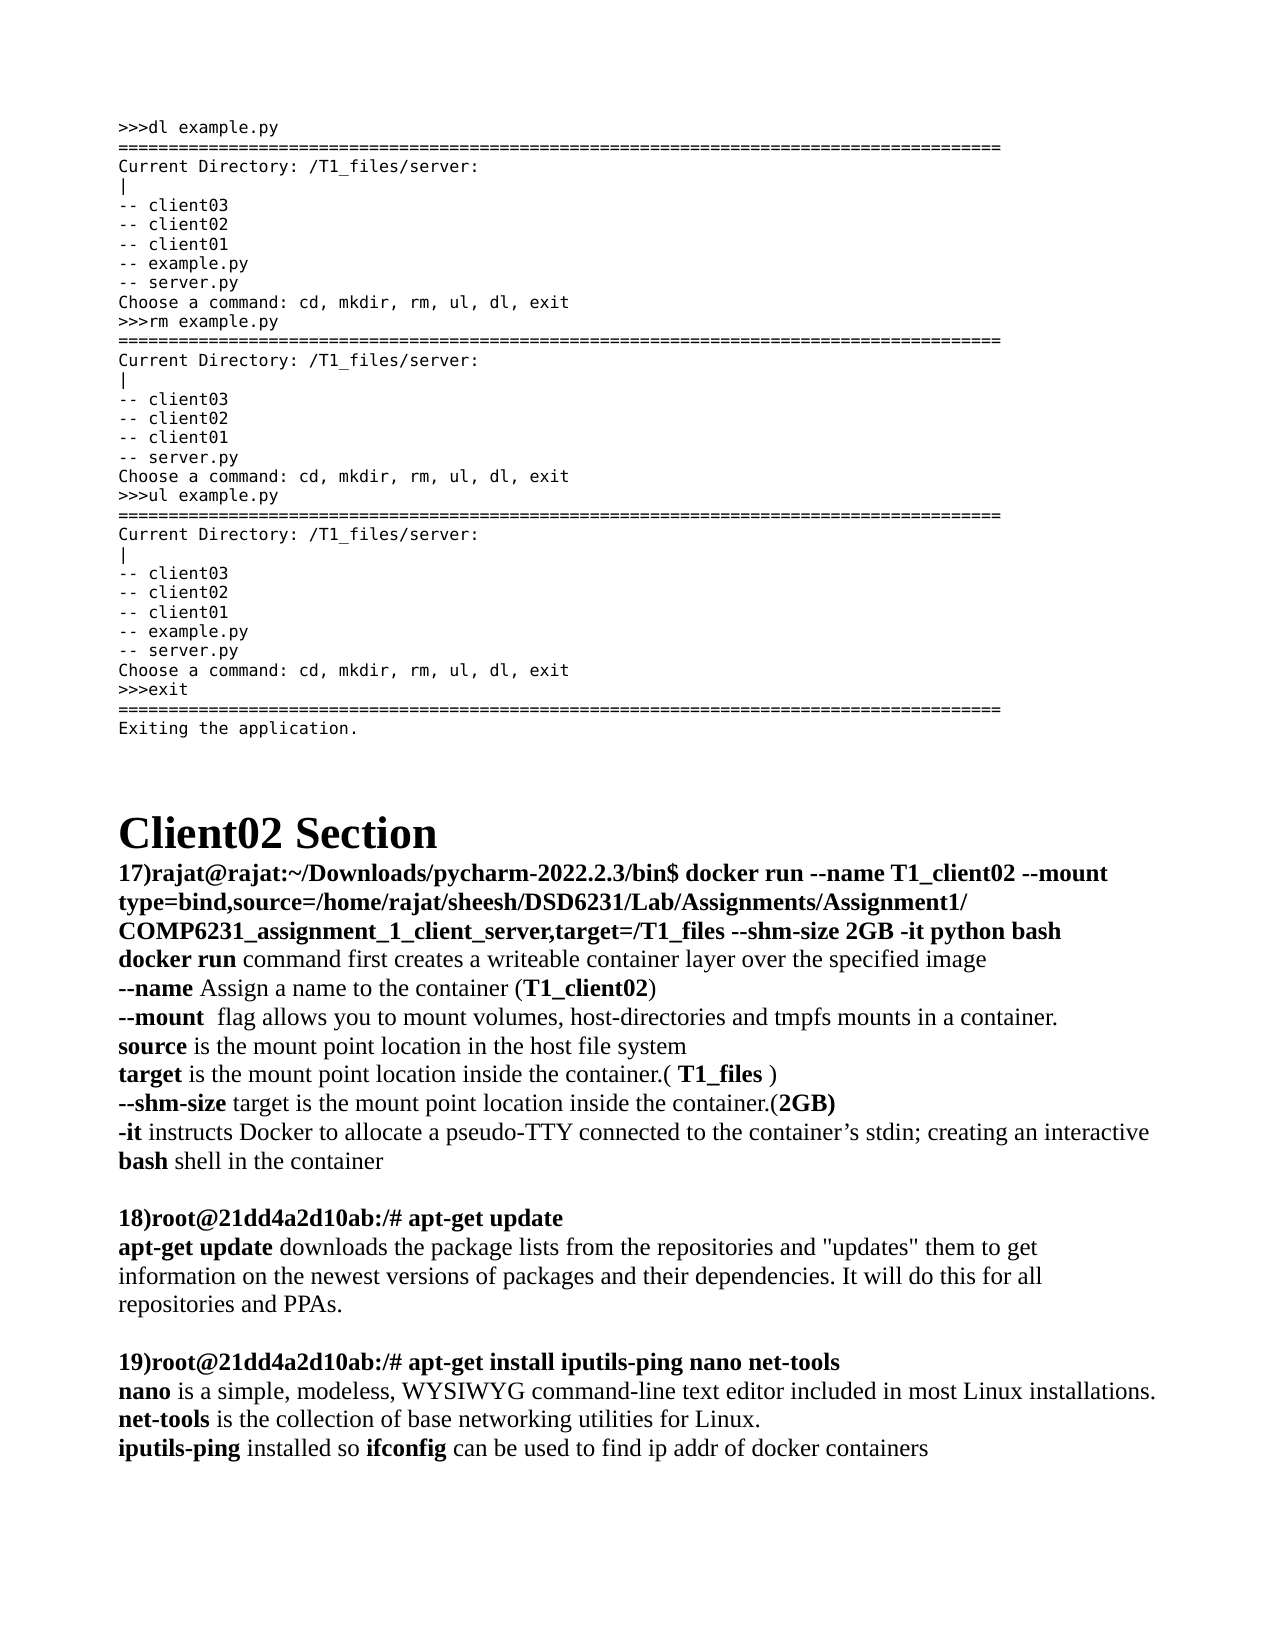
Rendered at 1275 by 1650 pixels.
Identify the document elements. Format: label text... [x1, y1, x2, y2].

text -- client03 [118, 196, 1157, 215]
text 18)root@21dd4a2d10ab:/# apt-get update [118, 1203, 1157, 1232]
text Choose a command: cd, mkdir, rm, ul, dl, exit [118, 661, 1157, 680]
text >>>exit [118, 680, 1157, 699]
text ======================================================================================== [118, 699, 1157, 719]
text nano is a simple, modeless, WYSIWYG command-line text editor included in most Linux installations. [118, 1376, 1157, 1404]
text -- client02 [118, 409, 1157, 428]
text source is the mount point location in the host file system [118, 1031, 1157, 1059]
text ======================================================================================== [118, 137, 1157, 157]
text target is the mount point location inside the container.( T1_files ) [118, 1059, 1157, 1088]
text >>>dl example.py [118, 118, 1157, 137]
text iputils-ping installed so ifconfig can be used to find ip addr of docker containers [118, 1433, 1157, 1462]
text Client02 Section [118, 806, 1157, 858]
text | [118, 370, 1157, 389]
text -- example.py [118, 254, 1157, 273]
text Choose a command: cd, mkdir, rm, ul, dl, exit [118, 467, 1157, 486]
text Current Directory: /T1_files/server: [118, 157, 1157, 176]
text | [118, 544, 1157, 564]
text Choose a command: cd, mkdir, rm, ul, dl, exit [118, 292, 1157, 312]
text -- client01 [118, 234, 1157, 254]
text docker run command first creates a writeable container layer over the specified image [118, 944, 1157, 973]
text -- client01 [118, 428, 1157, 447]
text -- client03 [118, 564, 1157, 583]
text --mount flag allows you to mount volumes, host-directories and tmpfs mounts in a container. [118, 1002, 1157, 1031]
text -- client03 [118, 389, 1157, 409]
text Current Directory: /T1_files/server: [118, 525, 1157, 544]
text >>>ul example.py [118, 486, 1157, 506]
text apt-get update downloads the package lists from the repositories and "updates" them to get information on the newest versions of packages and their dependencies. It will do this for all repositories and PPAs. [118, 1232, 1157, 1318]
text ======================================================================================== [118, 331, 1157, 351]
text ======================================================================================== [118, 506, 1157, 525]
text -- server.py [118, 273, 1157, 292]
text --name Assign a name to the container (T1_client02) [118, 973, 1157, 1002]
text Exiting the application. [118, 719, 1157, 738]
text -- server.py [118, 641, 1157, 661]
text -it instructs Docker to allocate a pseudo-TTY connected to the container’s stdin; creating an interactive bash shell in the container [118, 1117, 1157, 1174]
text -- client02 [118, 583, 1157, 602]
text >>>rm example.py [118, 312, 1157, 331]
text -- client01 [118, 602, 1157, 622]
text -- server.py [118, 447, 1157, 467]
text 17)rajat@rajat:~/Downloads/pycharm-2022.2.3/bin$ docker run --name T1_client02 --mount type=bind,source=/home/rajat/sheesh/DSD6231/Lab/Assignments/Assignment1/COMP6231_assignment_1_client_server,target=/T1_files --shm-size 2GB -it python bash [118, 858, 1157, 944]
text -- client02 [118, 215, 1157, 234]
text Current Directory: /T1_files/server: [118, 351, 1157, 370]
text | [118, 176, 1157, 196]
text net-tools is the collection of base networking utilities for Linux. [118, 1404, 1157, 1433]
text -- example.py [118, 622, 1157, 641]
text --shm-size target is the mount point location inside the container.(2GB) [118, 1088, 1157, 1117]
text 19)root@21dd4a2d10ab:/# apt-get install iputils-ping nano net-tools [118, 1347, 1157, 1376]
